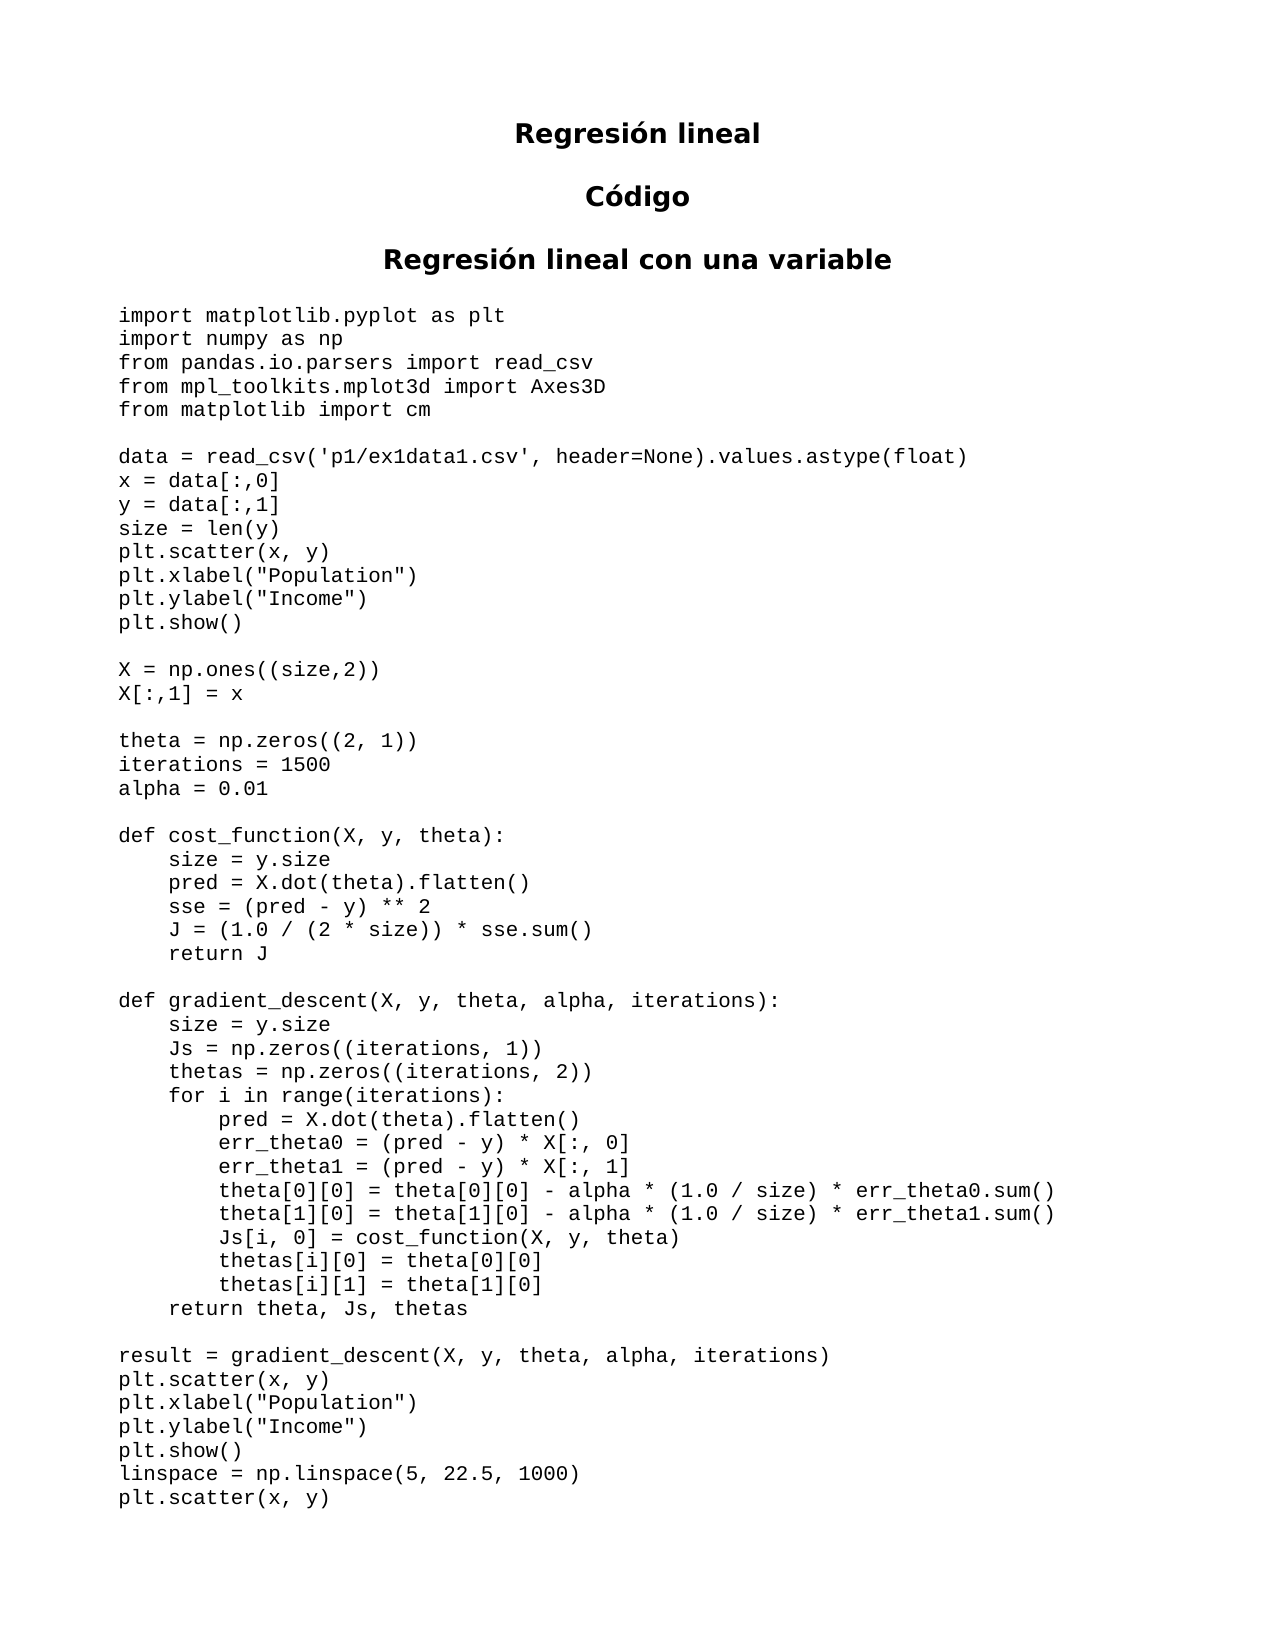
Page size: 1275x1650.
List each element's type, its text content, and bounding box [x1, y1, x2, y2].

text size = y.size [118, 1014, 1157, 1038]
text from mpl_toolkits.mplot3d import Axes3D [118, 376, 1157, 399]
text plt.ylabel("Income") [118, 1416, 1157, 1440]
text thetas[i][1] = theta[1][0] [118, 1274, 1157, 1298]
text theta = np.zeros((2, 1)) [118, 730, 1157, 754]
text Código [118, 181, 1157, 213]
text size = len(y) [118, 517, 1157, 541]
text Regresión lineal [118, 118, 1157, 150]
text result = gradient_descent(X, y, theta, alpha, iterations) [118, 1345, 1157, 1369]
text plt.scatter(x, y) [118, 1487, 1157, 1511]
text plt.xlabel("Population") [118, 1392, 1157, 1416]
text plt.ylabel("Income") [118, 588, 1157, 612]
text from pandas.io.parsers import read_csv [118, 352, 1157, 376]
text thetas = np.zeros((iterations, 2)) [118, 1061, 1157, 1085]
text pred = X.dot(theta).flatten() [118, 1109, 1157, 1132]
text plt.xlabel("Population") [118, 565, 1157, 588]
text plt.show() [118, 612, 1157, 636]
text J = (1.0 / (2 * size)) * sse.sum() [118, 919, 1157, 943]
text Regresión lineal con una variable [118, 244, 1157, 276]
text return J [118, 943, 1157, 967]
text Js = np.zeros((iterations, 1)) [118, 1038, 1157, 1061]
text def gradient_descent(X, y, theta, alpha, iterations): [118, 990, 1157, 1014]
text err_theta1 = (pred - y) * X[:, 1] [118, 1156, 1157, 1179]
text def cost_function(X, y, theta): [118, 825, 1157, 848]
text X[:,1] = x [118, 683, 1157, 707]
text thetas[i][0] = theta[0][0] [118, 1251, 1157, 1274]
text y = data[:,1] [118, 494, 1157, 517]
text X = np.ones((size,2)) [118, 659, 1157, 683]
text size = y.size [118, 848, 1157, 872]
text Js[i, 0] = cost_function(X, y, theta) [118, 1227, 1157, 1251]
text linspace = np.linspace(5, 22.5, 1000) [118, 1463, 1157, 1487]
text import matplotlib.pyplot as plt [118, 305, 1157, 328]
text data = read_csv('p1/ex1data1.csv', header=None).values.astype(float) [118, 447, 1157, 470]
text pred = X.dot(theta).flatten() [118, 872, 1157, 896]
text theta[0][0] = theta[0][0] - alpha * (1.0 / size) * err_theta0.sum() [118, 1179, 1157, 1203]
text from matplotlib import cm [118, 399, 1157, 423]
text x = data[:,0] [118, 470, 1157, 494]
text import numpy as np [118, 328, 1157, 352]
text sse = (pred - y) ** 2 [118, 896, 1157, 919]
text for i in range(iterations): [118, 1085, 1157, 1109]
text iterations = 1500 [118, 754, 1157, 778]
text err_theta0 = (pred - y) * X[:, 0] [118, 1132, 1157, 1156]
text theta[1][0] = theta[1][0] - alpha * (1.0 / size) * err_theta1.sum() [118, 1203, 1157, 1227]
text plt.scatter(x, y) [118, 541, 1157, 565]
text plt.scatter(x, y) [118, 1369, 1157, 1392]
text alpha = 0.01 [118, 778, 1157, 801]
text plt.show() [118, 1440, 1157, 1463]
text return theta, Js, thetas [118, 1298, 1157, 1321]
